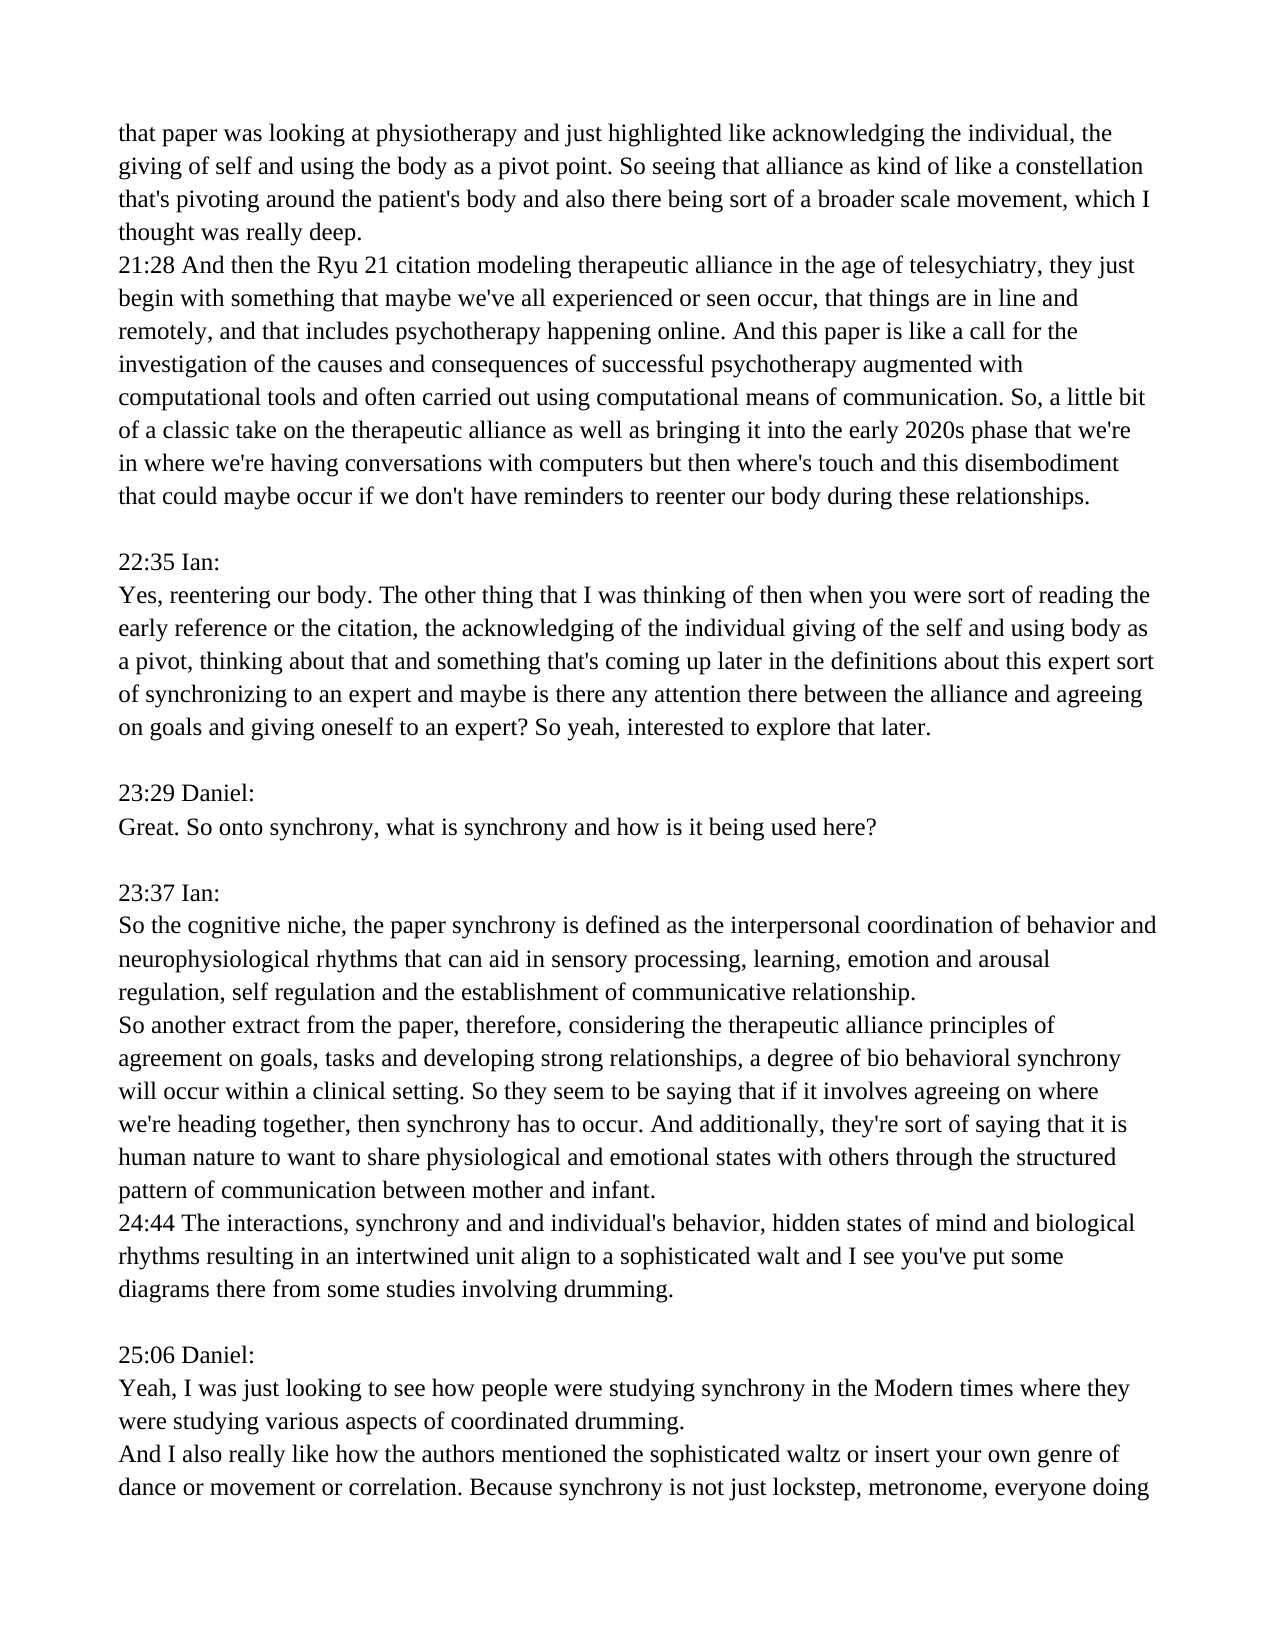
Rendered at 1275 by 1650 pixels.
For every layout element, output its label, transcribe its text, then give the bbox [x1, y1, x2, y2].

text that paper was looking at physiotherapy and just highlighted like acknowledging the individual, the giving of self and using the body as a pivot point. So seeing that alliance as kind of like a constellation that's pivoting around the patient's body and also there being sort of a broader scale movement, which I thought was really deep. [118, 118, 1157, 246]
text So another extract from the paper, therefore, considering the therapeutic alliance principles of agreement on goals, tasks and developing strong relationships, a degree of bio behavioral synchrony will occur within a clinical setting. So they seem to be saying that if it involves agreeing on where we're heading together, then synchrony has to occur. And additionally, they're sort of saying that it is human nature to want to share physiological and emotional states with others through the structured pattern of communication between mother and infant. [118, 1010, 1157, 1203]
text Yes, reentering our body. The other thing that I was thinking of then when you were sort of reading the early reference or the citation, the acknowledging of the individual giving of the self and using body as a pivot, thinking about that and something that's coming up later in the definitions about this expert sort of synchronizing to an expert and maybe is there any attention there between the alliance and agreeing on goals and giving oneself to an expert? So yeah, interested to explore that later. [118, 580, 1157, 741]
text Great. So onto synchrony, what is synchrony and how is it being used here? [118, 812, 1157, 840]
text So the cognitive niche, the paper synchrony is defined as the interpersonal coordination of behavior and neurophysiological rhythms that can aid in sensory processing, learning, emotion and arousal regulation, self regulation and the establishment of communicative relationship. [118, 911, 1157, 1005]
text 24:44 The interactions, synchrony and and individual's behavior, hidden states of mind and biological rhythms resulting in an intertwined unit align to a sophisticated walt and I see you've put some diagrams there from some studies involving drumming. [118, 1208, 1157, 1303]
text 23:29 Daniel: [118, 778, 1157, 807]
text Yeah, I was just looking to see how people were studying synchrony in the Modern times where they were studying various aspects of coordinated drumming. [118, 1373, 1157, 1435]
text 23:37 Ian: [118, 878, 1157, 906]
text 25:06 Daniel: [118, 1340, 1157, 1369]
text 21:28 And then the Ryu 21 citation modeling therapeutic alliance in the age of telesychiatry, they just begin with something that maybe we've all experienced or seen occur, that things are in line and remotely, and that includes psychotherapy happening online. And this paper is like a call for the investigation of the causes and consequences of successful psychotherapy augmented with computational tools and often carried out using computational means of communication. So, a little bit of a classic take on the therapeutic alliance as well as bringing it into the early 2020s phase that we're in where we're having conversations with computers but then where's touch and this disembodiment that could maybe occur if we don't have reminders to reenter our body during these relationships. [118, 250, 1157, 510]
text And I also really like how the authors mentioned the sophisticated waltz or insert your own genre of dance or movement or correlation. Because synchrony is not just lockstep, metronome, everyone doing [118, 1439, 1157, 1501]
text 22:35 Ian: [118, 547, 1157, 576]
